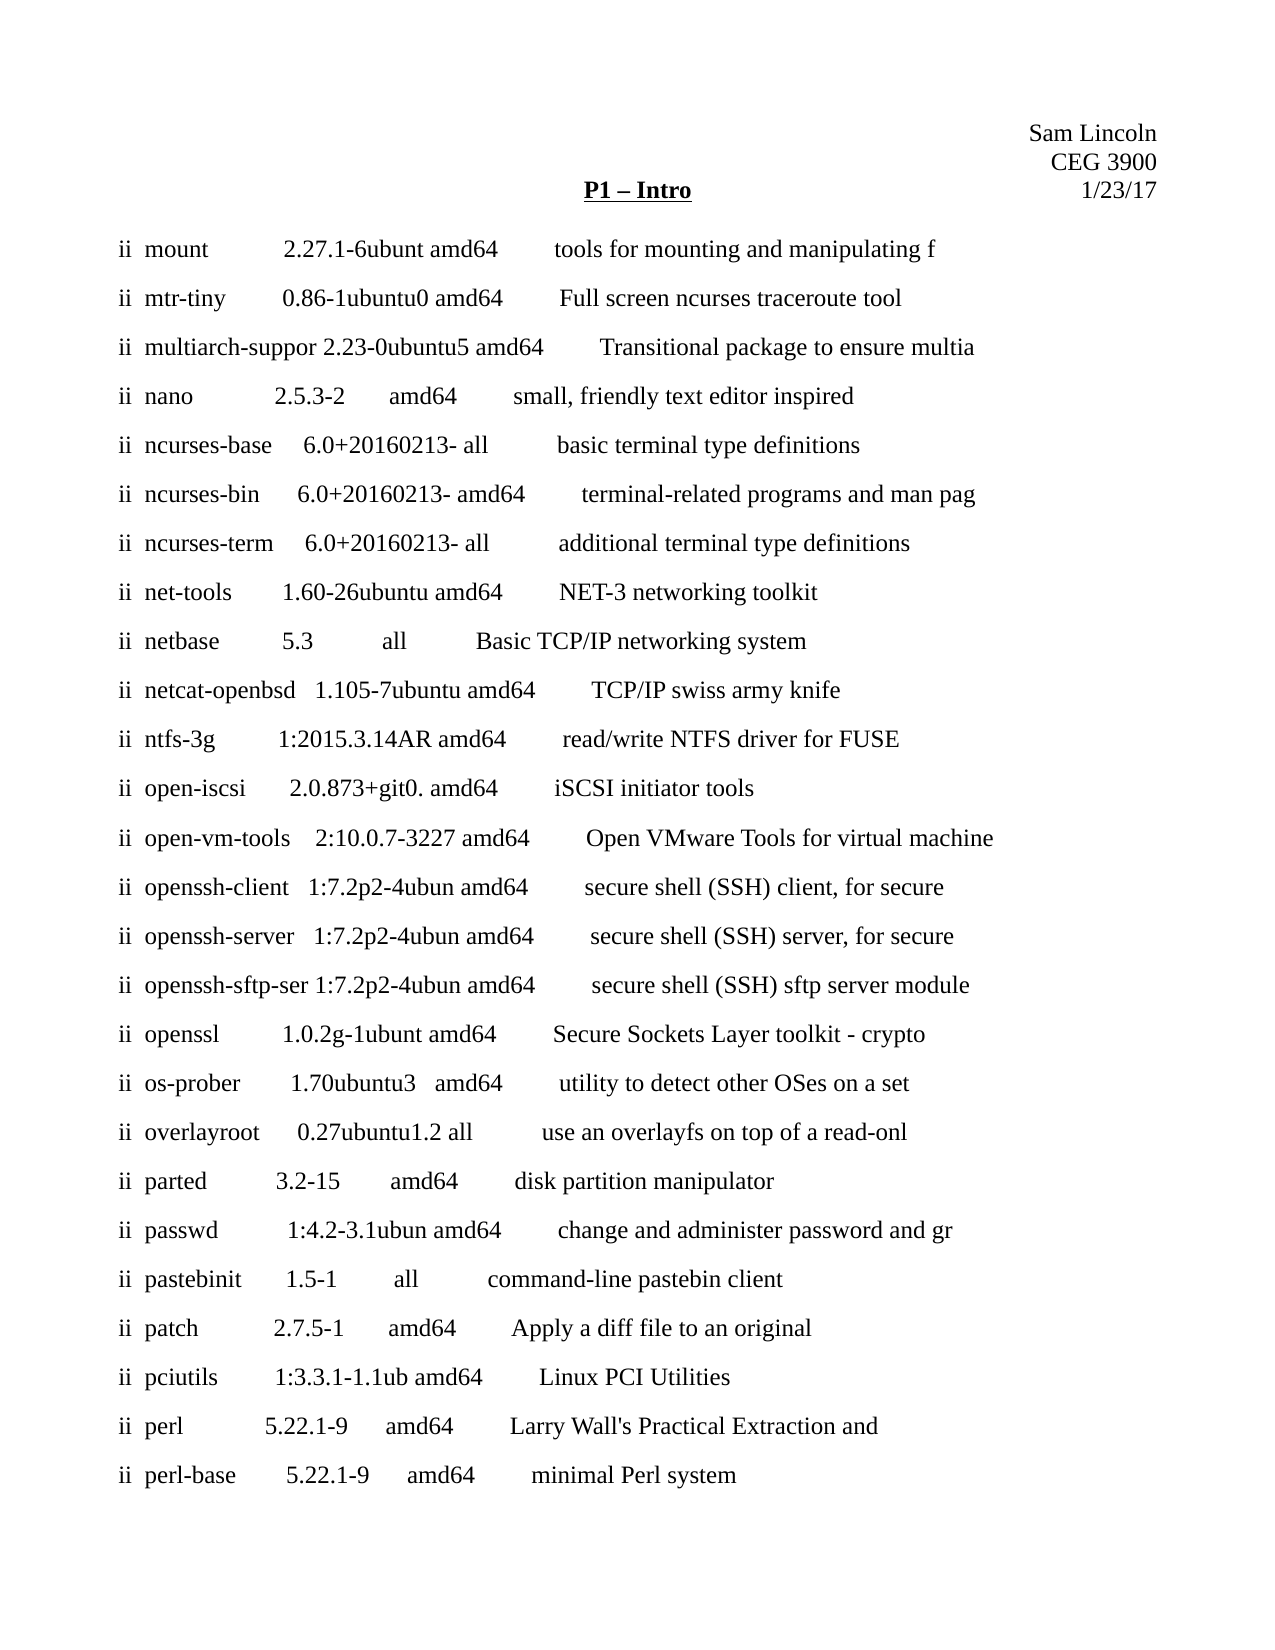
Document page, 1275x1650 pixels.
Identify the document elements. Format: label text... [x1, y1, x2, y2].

text ii passwd 1:4.2-3.1ubun amd64 change and administer password and gr [118, 1215, 1157, 1244]
text ii overlayroot 0.27ubuntu1.2 all use an overlayfs on top of a read-onl [118, 1117, 1157, 1146]
text ii perl 5.22.1-9 amd64 Larry Wall's Practical Extraction and [118, 1411, 1157, 1440]
text ii openssh-client 1:7.2p2-4ubun amd64 secure shell (SSH) client, for secure [118, 872, 1157, 900]
text ii openssl 1.0.2g-1ubunt amd64 Secure Sockets Layer toolkit - crypto [118, 1019, 1157, 1048]
text ii ncurses-base 6.0+20160213- all basic terminal type definitions [118, 430, 1157, 459]
text ii open-iscsi 2.0.873+git0. amd64 iSCSI initiator tools [118, 773, 1157, 802]
text ii perl-base 5.22.1-9 amd64 minimal Perl system [118, 1460, 1157, 1489]
text ii mount 2.27.1-6ubunt amd64 tools for mounting and manipulating f [118, 234, 1157, 263]
text ii multiarch-suppor 2.23-0ubuntu5 amd64 Transitional package to ensure multia [118, 332, 1157, 361]
text ii parted 3.2-15 amd64 disk partition manipulator [118, 1166, 1157, 1195]
text ii pciutils 1:3.3.1-1.1ub amd64 Linux PCI Utilities [118, 1362, 1157, 1391]
text ii netbase 5.3 all Basic TCP/IP networking system [118, 626, 1157, 655]
text ii ncurses-term 6.0+20160213- all additional terminal type definitions [118, 528, 1157, 557]
text ii patch 2.7.5-1 amd64 Apply a diff file to an original [118, 1313, 1157, 1342]
text ii net-tools 1.60-26ubuntu amd64 NET-3 networking toolkit [118, 577, 1157, 606]
text ii mtr-tiny 0.86-1ubuntu0 amd64 Full screen ncurses traceroute tool [118, 283, 1157, 312]
text ii os-prober 1.70ubuntu3 amd64 utility to detect other OSes on a set [118, 1068, 1157, 1097]
text ii ntfs-3g 1:2015.3.14AR amd64 read/write NTFS driver for FUSE [118, 724, 1157, 753]
text ii openssh-sftp-ser 1:7.2p2-4ubun amd64 secure shell (SSH) sftp server module [118, 970, 1157, 998]
text ii open-vm-tools 2:10.0.7-3227 amd64 Open VMware Tools for virtual machine [118, 823, 1157, 851]
text ii netcat-openbsd 1.105-7ubuntu amd64 TCP/IP swiss army knife [118, 675, 1157, 704]
text ii openssh-server 1:7.2p2-4ubun amd64 secure shell (SSH) server, for secure [118, 921, 1157, 949]
text ii nano 2.5.3-2 amd64 small, friendly text editor inspired [118, 381, 1157, 410]
text ii pastebinit 1.5-1 all command-line pastebin client [118, 1264, 1157, 1293]
text ii ncurses-bin 6.0+20160213- amd64 terminal-related programs and man pag [118, 479, 1157, 508]
